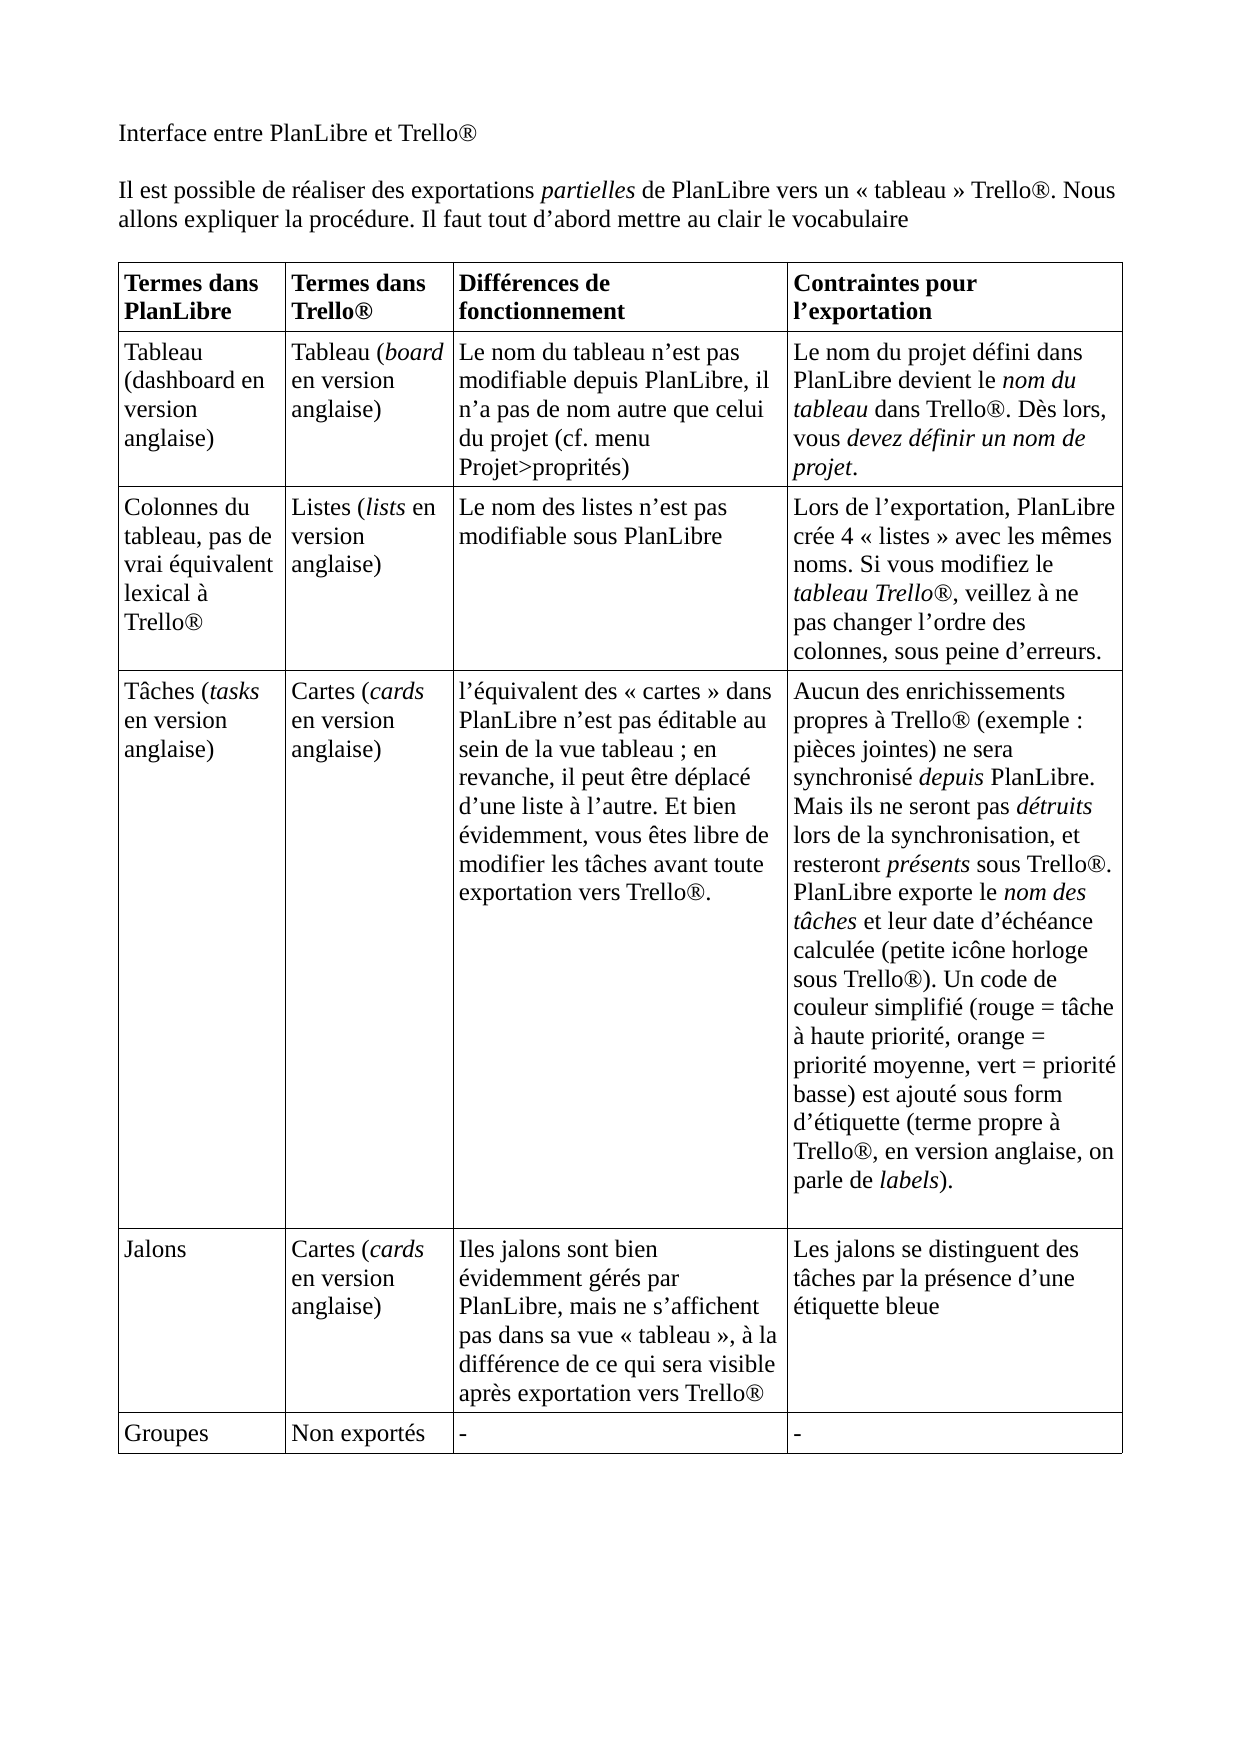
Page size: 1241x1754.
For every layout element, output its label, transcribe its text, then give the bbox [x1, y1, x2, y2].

table_cell l’équivalent des « cartes » dans PlanLibre n’est pas éditable au sein de la vue tableau ; en revanche, il peut être déplacé d’une liste à l’autre. Et bien évidemment, vous êtes libre de modifier les tâches avant toute exportation vers Trello®. [454, 671, 787, 1228]
table_cell Lors de l’exportation, PlanLibre crée 4 « listes » avec les mêmes noms. Si vous modifiez le tableau Trello®, veillez à ne pas changer l’ordre des colonnes, sous peine d’erreurs. [788, 487, 1122, 670]
table_cell Aucun des enrichissements propres à Trello® (exemple : pièces jointes) ne sera synchronisé depuis PlanLibre. Mais ils ne seront pas détruits lors de la synchronisation, et resteront présents sous Trello®. PlanLibre exporte le nom des tâches et leur date d’échéance calculée (petite icône horloge sous Trello®). Un code de couleur simplifié (rouge = tâche à haute priorité, orange = priorité moyenne, vert = priorité basse) est ajouté sous form d’étiquette (terme propre à Trello®, en version anglaise, on parle de labels). [788, 671, 1122, 1228]
table_cell Groupes [119, 1413, 285, 1452]
table_header Contraintes pour l’exportation [788, 263, 1122, 331]
table_cell Non exportés [286, 1413, 453, 1452]
table_cell Tableau (board en version anglaise) [286, 332, 453, 486]
table_cell Jalons [119, 1229, 285, 1412]
text Il est possible de réaliser des exportations partielles de PlanLibre vers un « tableau » Trello®. Nous allons expliquer la procédure. Il faut tout d’abord mettre au clair le vocabulaire [118, 176, 1122, 233]
text Interface entre PlanLibre et Trello® [118, 118, 1122, 147]
table_cell Tâches (tasks en version anglaise) [119, 671, 285, 1228]
table_cell Le nom du projet défini dans PlanLibre devient le nom du tableau dans Trello®. Dès lors, vous devez définir un nom de projet. [788, 332, 1122, 486]
table_cell Iles jalons sont bien évidemment gérés par PlanLibre, mais ne s’affichent pas dans sa vue « tableau », à la différence de ce qui sera visible après exportation vers Trello® [454, 1229, 787, 1412]
table_cell Le nom du tableau n’est pas modifiable depuis PlanLibre, il n’a pas de nom autre que celui du projet (cf. menu Projet>proprités) [454, 332, 787, 486]
table_cell Colonnes du tableau, pas de vrai équivalent lexical à Trello® [119, 487, 285, 670]
table_header Termes dans Trello® [286, 263, 453, 331]
table_cell Le nom des listes n’est pas modifiable sous PlanLibre [454, 487, 787, 670]
table_cell Listes (lists en version anglaise) [286, 487, 453, 670]
table_cell Cartes (cards en version anglaise) [286, 671, 453, 1228]
table_cell - [454, 1413, 787, 1452]
table_header Différences de fonctionnement [454, 263, 787, 331]
table_cell - [788, 1413, 1122, 1452]
table_cell Tableau (dashboard en version anglaise) [119, 332, 285, 486]
table_header Termes dans PlanLibre [119, 263, 285, 331]
table_cell Cartes (cards en version anglaise) [286, 1229, 453, 1412]
table_cell Les jalons se distinguent des tâches par la présence d’une étiquette bleue [788, 1229, 1122, 1412]
